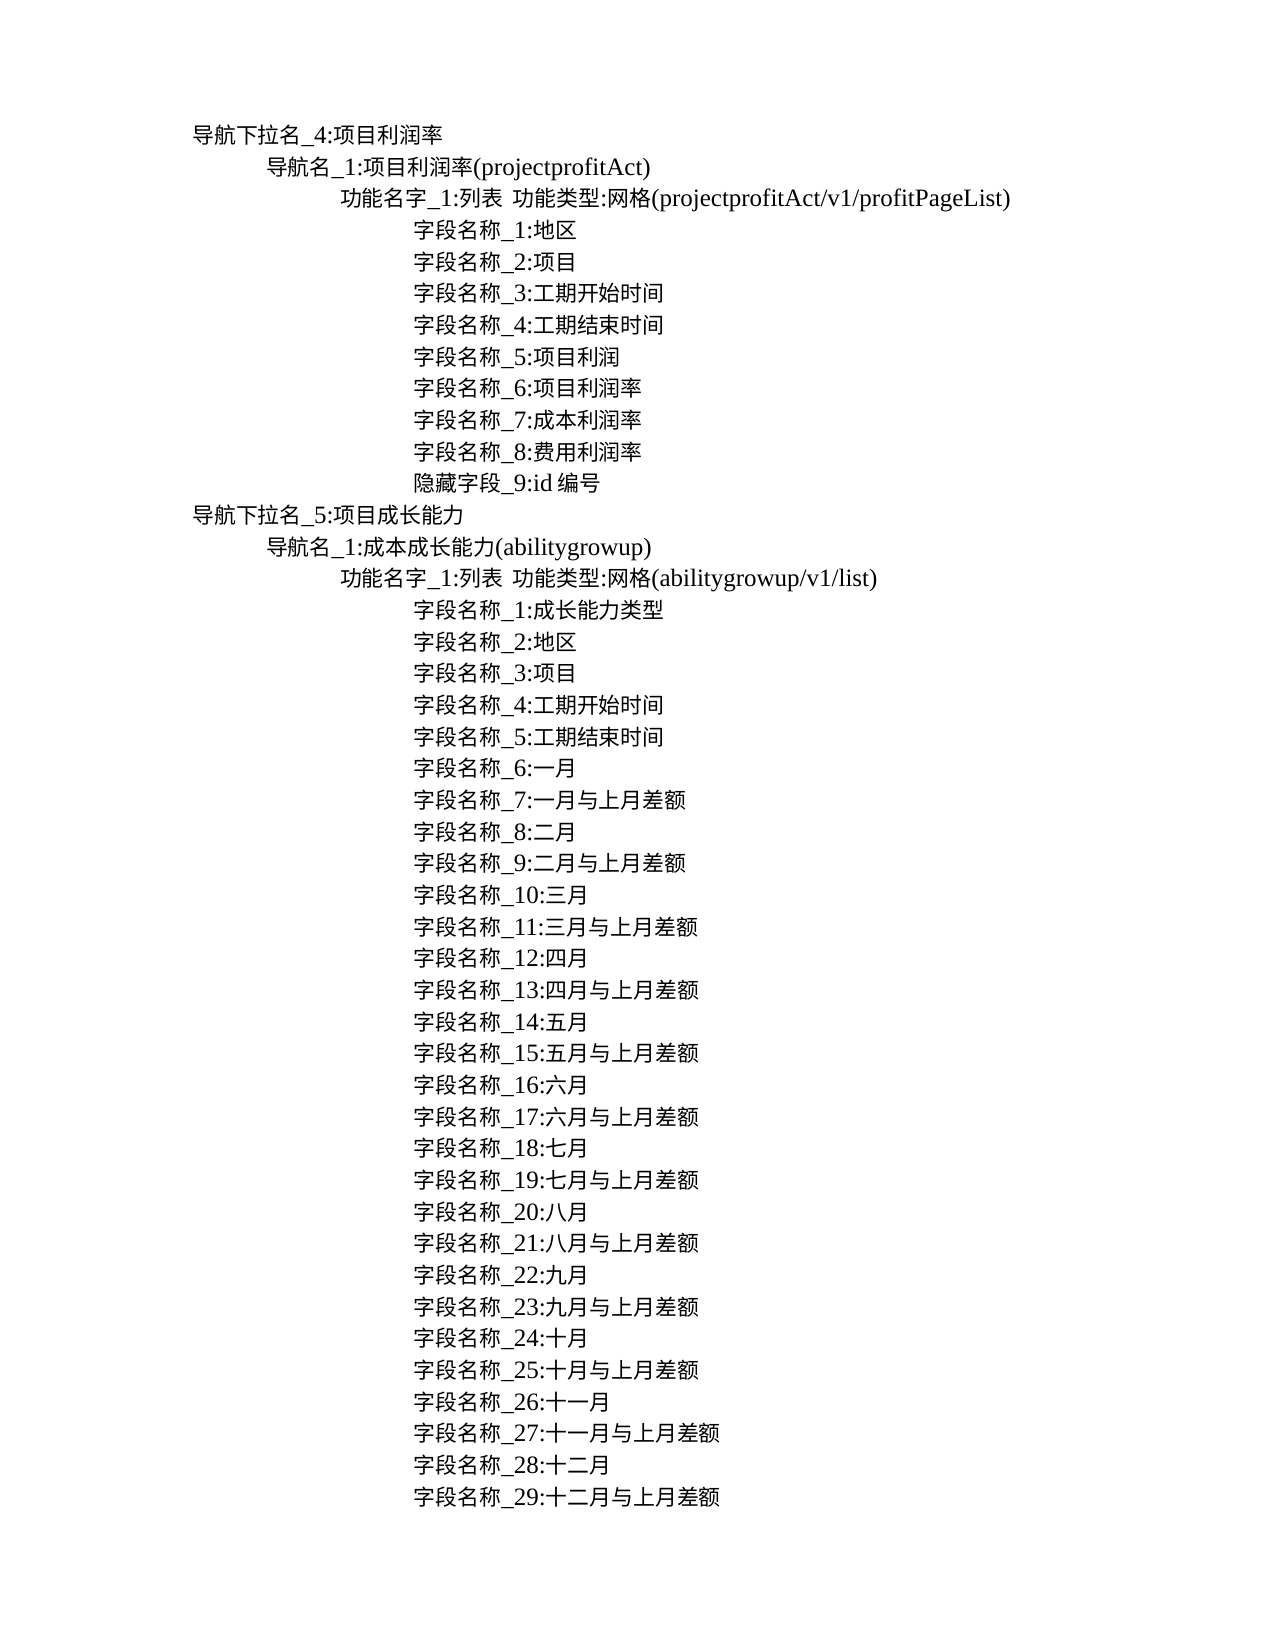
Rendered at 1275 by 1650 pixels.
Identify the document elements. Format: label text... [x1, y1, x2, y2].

text 隐藏字段_9:id编号 [118, 466, 1157, 498]
text 字段名称_14:五月 [118, 1005, 1157, 1036]
text 字段名称_28:十二月 [118, 1448, 1157, 1480]
text 字段名称_23:九月与上月差额 [118, 1290, 1157, 1321]
text 字段名称_3:工期开始时间 [118, 276, 1157, 308]
text 字段名称_18:七月 [118, 1131, 1157, 1163]
text 字段名称_11:三月与上月差额 [118, 910, 1157, 941]
text 字段名称_12:四月 [118, 941, 1157, 973]
text 字段名称_24:十月 [118, 1321, 1157, 1353]
text 字段名称_7:一月与上月差额 [118, 783, 1157, 815]
text 字段名称_21:八月与上月差额 [118, 1226, 1157, 1258]
text 字段名称_8:费用利润率 [118, 435, 1157, 466]
text 字段名称_1:地区 [118, 213, 1157, 245]
text 功能名字_1:列表 功能类型:网格(projectprofitAct/v1/profitPageList) [118, 181, 1157, 213]
text 字段名称_29:十二月与上月差额 [118, 1480, 1157, 1511]
text 字段名称_19:七月与上月差额 [118, 1163, 1157, 1195]
text 字段名称_17:六月与上月差额 [118, 1100, 1157, 1131]
text 字段名称_16:六月 [118, 1068, 1157, 1100]
text 字段名称_25:十月与上月差额 [118, 1353, 1157, 1385]
text 字段名称_4:工期开始时间 [118, 688, 1157, 720]
text 字段名称_9:二月与上月差额 [118, 846, 1157, 878]
text 字段名称_7:成本利润率 [118, 403, 1157, 435]
text 导航名_1:成本成长能力(abilitygrowup) [118, 530, 1157, 561]
text 字段名称_6:一月 [118, 751, 1157, 783]
text 字段名称_6:项目利润率 [118, 371, 1157, 403]
text 字段名称_15:五月与上月差额 [118, 1036, 1157, 1068]
text 字段名称_27:十一月与上月差额 [118, 1416, 1157, 1448]
text 字段名称_22:九月 [118, 1258, 1157, 1290]
text 字段名称_4:工期结束时间 [118, 308, 1157, 340]
text 导航名_1:项目利润率(projectprofitAct) [118, 150, 1157, 181]
text 字段名称_10:三月 [118, 878, 1157, 910]
text 字段名称_26:十一月 [118, 1385, 1157, 1416]
text 字段名称_5:项目利润 [118, 340, 1157, 371]
text 字段名称_13:四月与上月差额 [118, 973, 1157, 1005]
text 字段名称_2:项目 [118, 245, 1157, 276]
text 功能名字_1:列表 功能类型:网格(abilitygrowup/v1/list) [118, 561, 1157, 593]
text 字段名称_3:项目 [118, 656, 1157, 688]
text 字段名称_20:八月 [118, 1195, 1157, 1226]
text 字段名称_2:地区 [118, 625, 1157, 656]
text 字段名称_5:工期结束时间 [118, 720, 1157, 751]
text 导航下拉名_4:项目利润率 [118, 118, 1157, 150]
text 字段名称_1:成长能力类型 [118, 593, 1157, 625]
text 字段名称_8:二月 [118, 815, 1157, 846]
text 导航下拉名_5:项目成长能力 [118, 498, 1157, 530]
